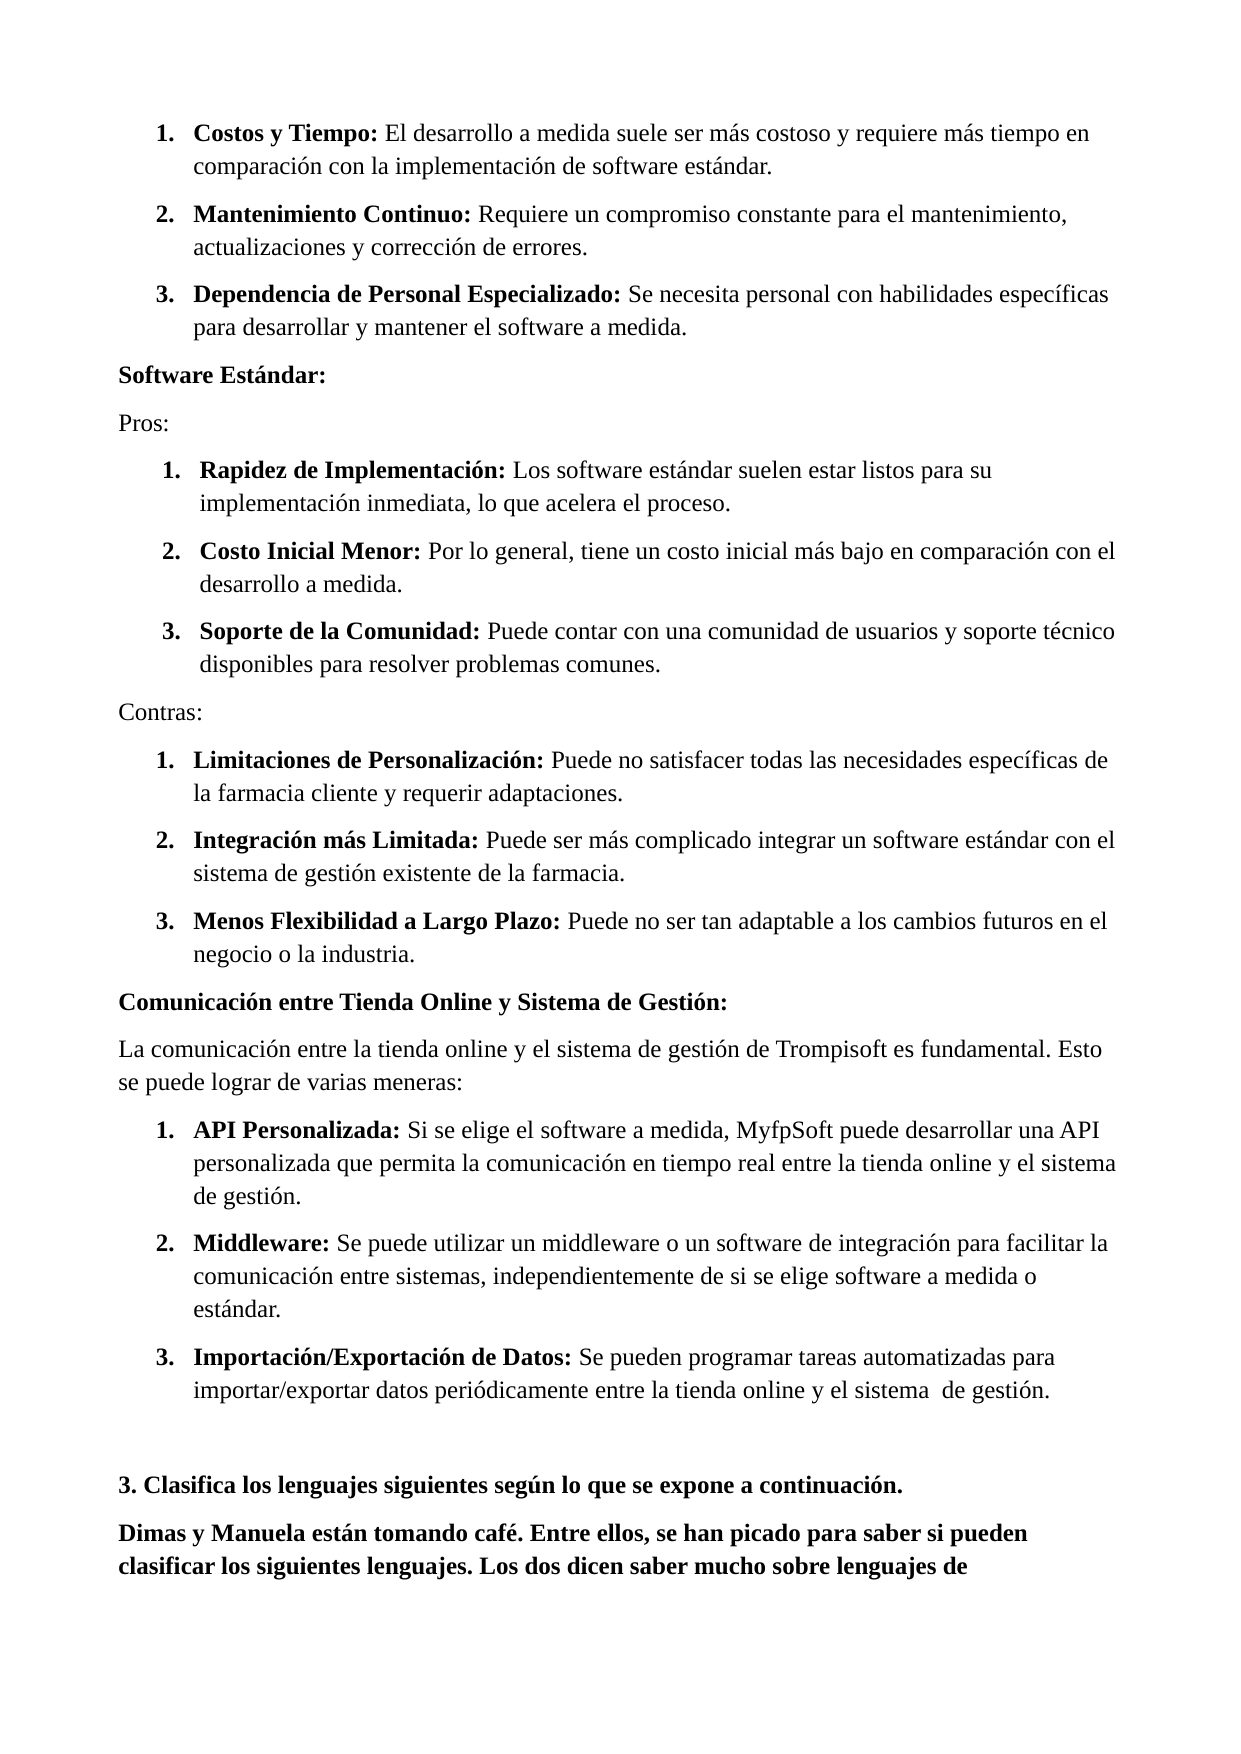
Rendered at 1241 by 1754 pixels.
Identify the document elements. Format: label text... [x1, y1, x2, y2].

text 3. Clasifica los lenguajes siguientes según lo que se expone a continuación. [118, 1470, 1122, 1499]
list Soporte de la Comunidad: Puede contar con una comunidad de usuarios y soporte técnico disponibles para resolver problemas comunes. [162, 616, 1122, 678]
list Integración más Limitada: Puede ser más complicado integrar un software estándar con el sistema de gestión existente de la farmacia. [156, 825, 1122, 887]
list Importación/Exportación de Datos: Se pueden programar tareas automatizadas para importar/exportar datos periódicamente entre la tienda online y el sistema de gestión. [156, 1342, 1122, 1404]
list Dependencia de Personal Especializado: Se necesita personal con habilidades específicas para desarrollar y mantener el software a medida. [156, 279, 1122, 341]
text La comunicación entre la tienda online y el sistema de gestión de Trompisoft es fundamental. Esto se puede lograr de varias meneras: [118, 1034, 1122, 1096]
text Contras: [118, 697, 1122, 726]
text Dimas y Manuela están tomando café. Entre ellos, se han picado para saber si pueden clasificar los siguientes lenguajes. Los dos dicen saber mucho sobre lenguajes de [118, 1518, 1122, 1580]
list API Personalizada: Si se elige el software a medida, MyfpSoft puede desarrollar una API personalizada que permita la comunicación en tiempo real entre la tienda online y el sistema de gestión. [156, 1115, 1122, 1209]
list Costos y Tiempo: El desarrollo a medida suele ser más costoso y requiere más tiempo en comparación con la implementación de software estándar. [156, 118, 1122, 180]
list Middleware: Se puede utilizar un middleware o un software de integración para facilitar la comunicación entre sistemas, independientemente de si se elige software a medida o estándar. [156, 1228, 1122, 1323]
text Comunicación entre Tienda Online y Sistema de Gestión: [118, 987, 1122, 1015]
list Rapidez de Implementación: Los software estándar suelen estar listos para su implementación inmediata, lo que acelera el proceso. [162, 455, 1122, 517]
text Pros: [118, 408, 1122, 436]
list Menos Flexibilidad a Largo Plazo: Puede no ser tan adaptable a los cambios futuros en el negocio o la industria. [156, 906, 1122, 968]
list Mantenimiento Continuo: Requiere un compromiso constante para el mantenimiento, actualizaciones y corrección de errores. [156, 199, 1122, 261]
list Costo Inicial Menor: Por lo general, tiene un costo inicial más bajo en comparación con el desarrollo a medida. [162, 536, 1122, 598]
list Limitaciones de Personalización: Puede no satisfacer todas las necesidades específicas de la farmacia cliente y requerir adaptaciones. [156, 745, 1122, 806]
text Software Estándar: [118, 360, 1122, 389]
